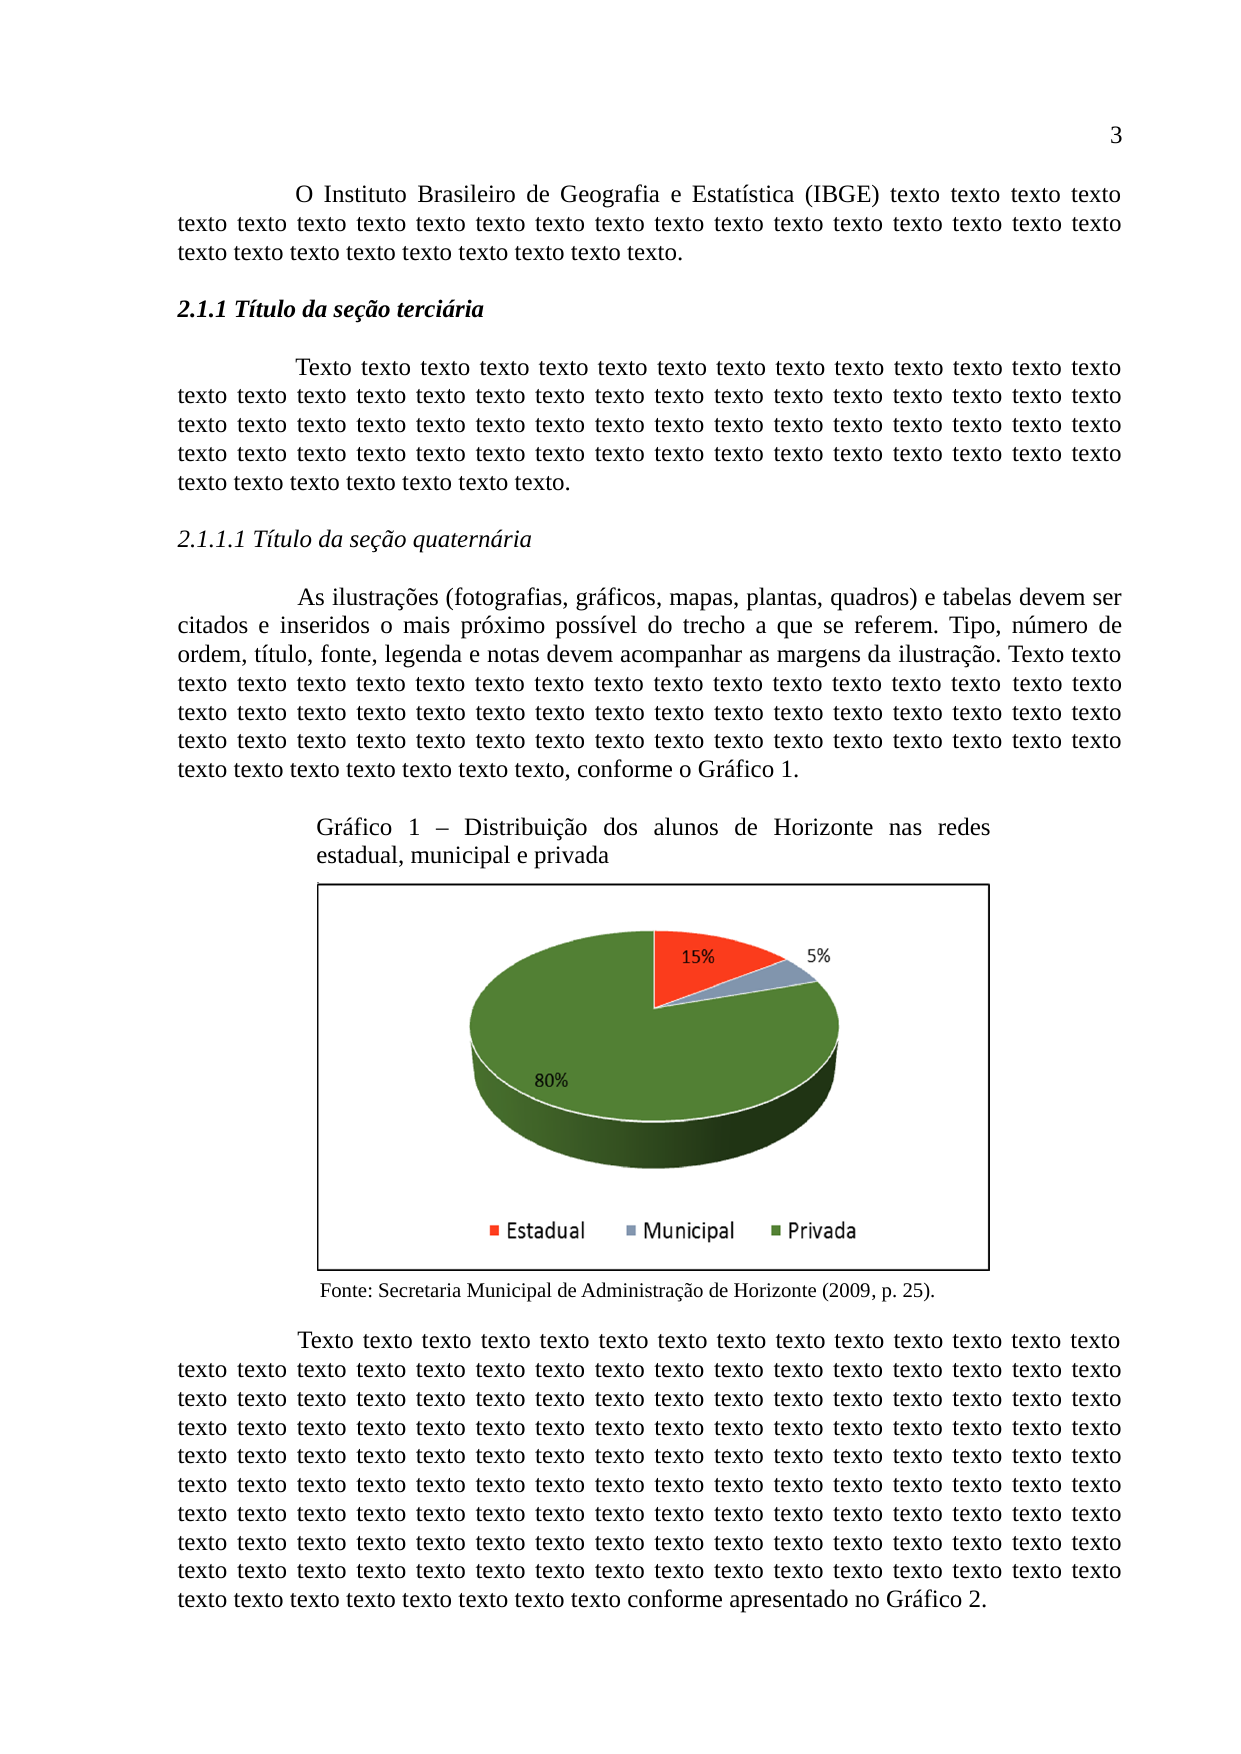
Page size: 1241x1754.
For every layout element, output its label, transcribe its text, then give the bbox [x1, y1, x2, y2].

text 2.1.1 Título da seção terciária [177, 294, 1122, 323]
text As ilustrações (fotografias, gráficos, mapas, plantas, quadros) e tabelas devem ser citados e inseridos o mais próximo possível do trecho a que se referem. Tipo, número de ordem, título, fonte, legenda e notas devem acompanhar as margens da ilustração. Texto texto texto texto texto texto texto texto texto texto texto texto texto texto texto texto texto texto texto texto texto texto texto texto texto texto texto texto texto texto texto texto texto texto texto texto texto texto texto texto texto texto texto texto texto texto texto texto texto texto texto texto texto texto texto texto texto, conforme o Gráfico 1. [177, 582, 1122, 783]
text O Instituto Brasileiro de Geografia e Estatística (IBGE) texto texto texto texto texto texto texto texto texto texto texto texto texto texto texto texto texto texto texto texto texto texto texto texto texto texto texto texto texto. [177, 179, 1122, 266]
text Texto texto texto texto texto texto texto texto texto texto texto texto texto texto texto texto texto texto texto texto texto texto texto texto texto texto texto texto texto texto texto texto texto texto texto texto texto texto texto texto texto texto texto texto texto texto texto texto texto texto texto texto texto texto texto texto texto texto texto texto texto texto texto texto texto texto texto texto texto texto texto texto texto texto texto texto texto texto texto texto texto texto texto texto texto texto texto texto texto texto texto texto texto texto texto texto texto texto texto texto texto texto texto texto texto texto texto texto texto texto texto texto texto texto texto texto texto texto texto texto texto texto texto texto texto texto texto texto texto texto texto texto texto texto texto texto texto texto texto texto texto texto texto texto texto texto texto texto texto texto conforme apresentado no Gráfico 2. [177, 1326, 1122, 1613]
text Fonte: Secretaria Municipal de Administração de Horizonte (2009, p. 25). [319, 869, 1086, 1302]
text Texto texto texto texto texto texto texto texto texto texto texto texto texto texto texto texto texto texto texto texto texto texto texto texto texto texto texto texto texto texto texto texto texto texto texto texto texto texto texto texto texto texto texto texto texto texto texto texto texto texto texto texto texto texto texto texto texto texto texto texto texto texto texto texto texto texto texto texto texto. [177, 352, 1122, 496]
text Gráfico 1 – Distribuição dos alunos de Horizonte nas redes estadual, municipal e privada [316, 812, 992, 869]
picture [285, 882, 996, 1278]
text 2.1.1.1 Título da seção quaternária [177, 524, 1122, 553]
